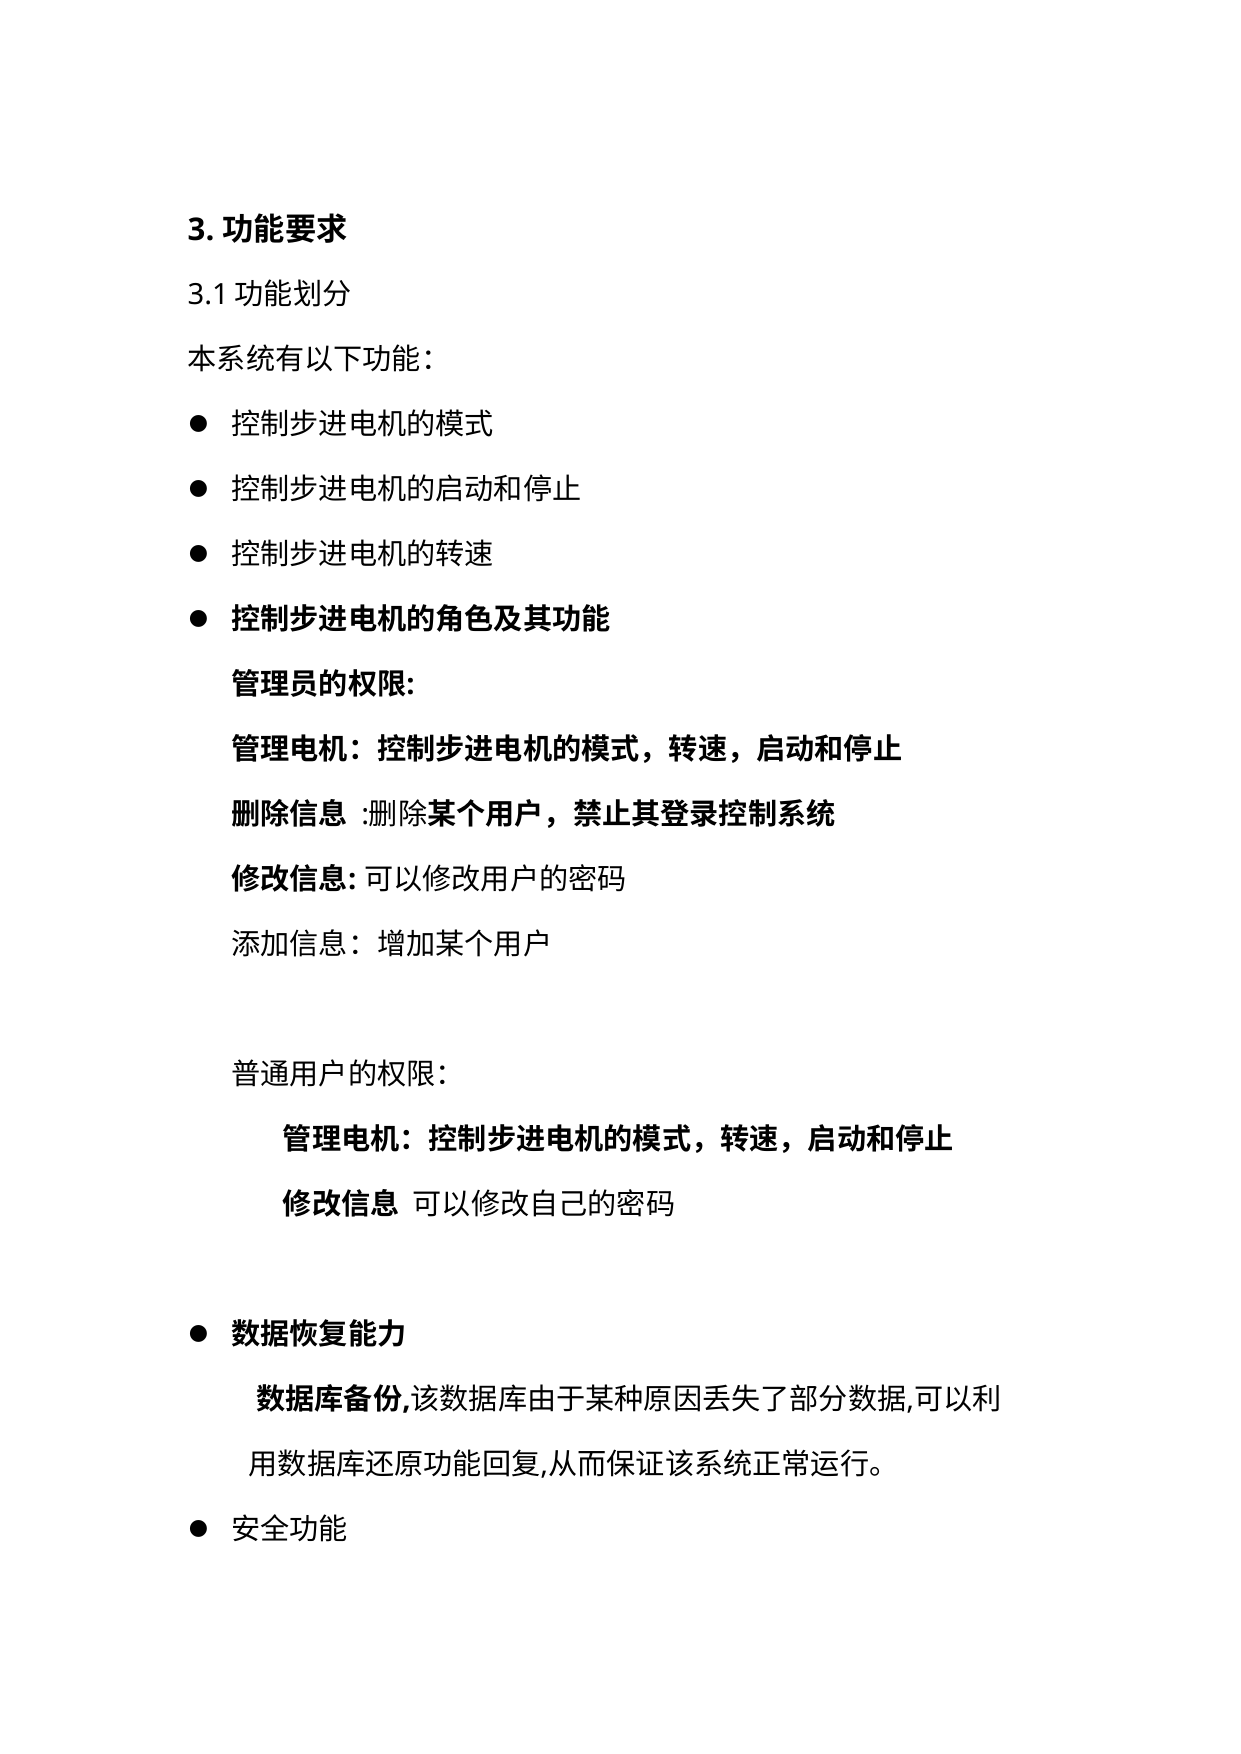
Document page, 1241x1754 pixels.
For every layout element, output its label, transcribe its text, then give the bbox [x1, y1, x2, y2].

text 管理员的权限: [231, 649, 1053, 714]
list 安全功能 [187, 1494, 1053, 1559]
text 修改信息 可以修改自己的密码 [187, 1169, 1053, 1234]
list 控制步进电机的转速 [187, 519, 1053, 584]
text 修改信息: 可以修改用户的密码 [187, 844, 1053, 909]
text 管理电机：控制步进电机的模式，转速，启动和停止 [187, 1104, 1053, 1169]
list 控制步进电机的模式 [187, 389, 1053, 454]
text 删除信息 :删除某个用户，禁止其登录控制系统 [187, 779, 1053, 844]
text 用数据库还原功能回复,从而保证该系统正常运行。 [248, 1429, 1053, 1494]
list 控制步进电机的角色及其功能 [187, 584, 1053, 649]
text 管理电机：控制步进电机的模式，转速，启动和停止 [187, 714, 1053, 779]
text 数据库备份,该数据库由于某种原因丢失了部分数据,可以利 [248, 1364, 1053, 1429]
text 添加信息：增加某个用户 [187, 909, 1053, 974]
text 3.1功能划分 [187, 259, 1053, 324]
text 本系统有以下功能： [187, 324, 1053, 389]
list 数据恢复能力 [187, 1299, 1053, 1364]
text 3. 功能要求 [187, 194, 1053, 259]
list 控制步进电机的启动和停止 [187, 454, 1053, 519]
text 普通用户的权限： [231, 1039, 1053, 1104]
